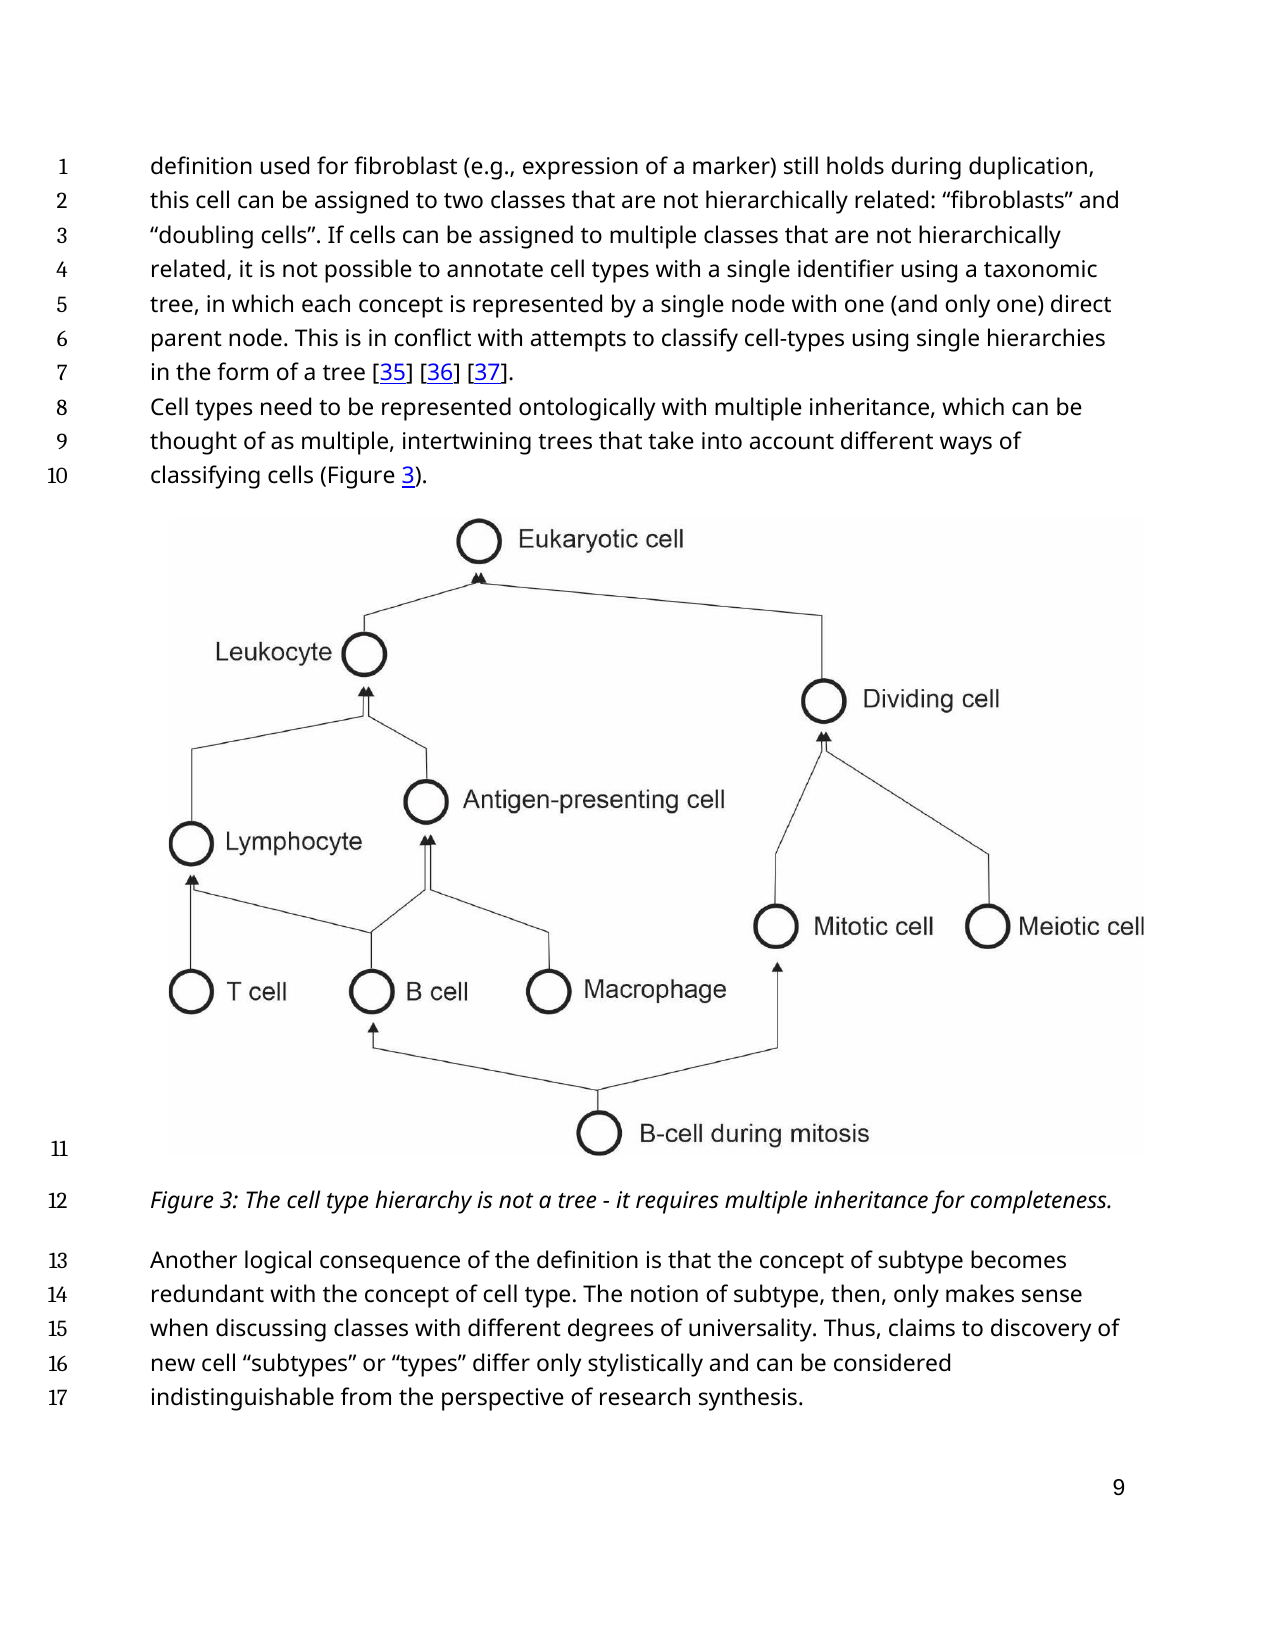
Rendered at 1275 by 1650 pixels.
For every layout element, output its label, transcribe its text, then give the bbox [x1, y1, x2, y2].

text definition used for fibroblast (e.g., expression of a marker) still holds during duplication, this cell can be assigned to two classes that are not hierarchically related: “fibroblasts” and “doubling cells”. If cells can be assigned to multiple classes that are not hierarchically related, it is not possible to annotate cell types with a single identifier using a taxonomic tree, in which each concept is represented by a single node with one (and only one) direct parent node. This is in conflict with attempts to classify cell-types using single hierarchies in the form of a tree [35] [36] [37]. Cell types need to be represented ontologically with multiple inheritance, which can be thought of as multiple, intertwining trees that take into account different ways of classifying cells (Figure 3). [150, 150, 1125, 491]
text Another logical consequence of the definition is that the concept of subtype becomes redundant with the concept of cell type. The notion of subtype, then, only makes sense when discussing classes with different degrees of universality. Thus, claims to discovery of new cell “subtypes” or “types” differ only stylistically and can be considered indistinguishable from the perspective of research synthesis. [150, 1243, 1125, 1412]
text Figure 3: The cell type hierarchy is not a tree - it requires multiple inheritance for completeness. [150, 1184, 1125, 1215]
picture [168, 518, 1144, 1156]
